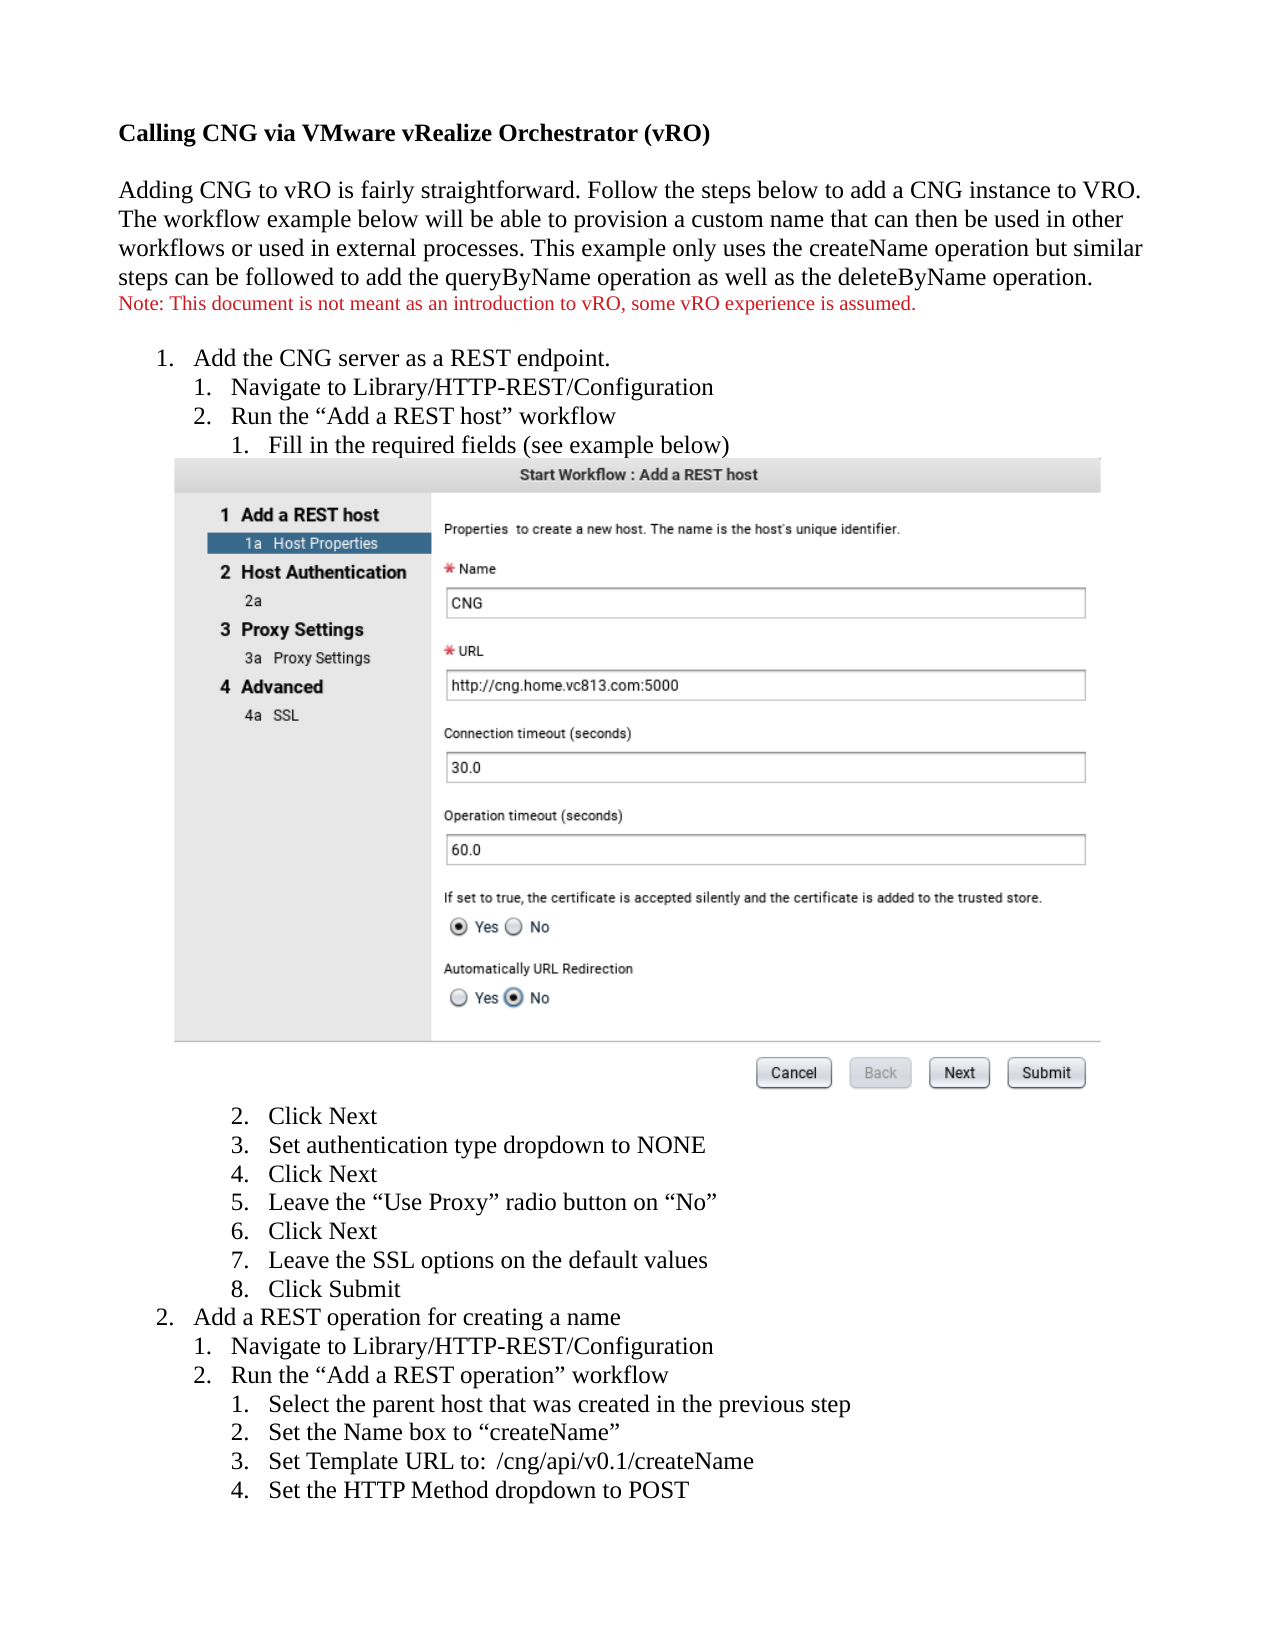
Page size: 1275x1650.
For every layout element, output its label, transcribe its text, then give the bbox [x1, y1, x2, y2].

list Set authentication type dropdown to NONE [231, 1130, 1157, 1159]
list Click Submit [231, 1274, 1157, 1302]
list Set the Name box to “createName” [231, 1417, 1157, 1446]
text Calling CNG via VMware vRealize Orchestrator (vRO) [118, 118, 1157, 147]
list Run the “Add a REST host” workflow [193, 401, 1157, 430]
list Navigate to Library/HTTP-REST/Configuration [193, 1331, 1157, 1360]
list Add a REST operation for creating a name [156, 1302, 1157, 1331]
list Run the “Add a REST operation” workflow [193, 1360, 1157, 1389]
list Set the HTTP Method dropdown to POST [231, 1475, 1157, 1504]
list Click Next [231, 458, 1157, 1130]
list Click Next [231, 1159, 1157, 1187]
list Leave the “Use Proxy” radio button on “No” [231, 1187, 1157, 1216]
list Select the parent host that was created in the previous step [231, 1389, 1157, 1417]
text Note: This document is not meant as an introduction to vRO, some vRO experience is assumed. [118, 291, 1157, 315]
list Fill in the required fields (see example below) [231, 430, 1157, 458]
list Add the CNG server as a REST endpoint. [156, 343, 1157, 372]
picture [174, 458, 1101, 1102]
list Leave the SSL options on the default values [231, 1245, 1157, 1274]
list Click Next [231, 1216, 1157, 1245]
text Adding CNG to vRO is fairly straightforward. Follow the steps below to add a CNG instance to VRO. The workflow example below will be able to provision a custom name that can then be used in other workflows or used in external processes. This example only uses the createName operation but similar steps can be followed to add the queryByName operation as well as the deleteByName operation. [118, 176, 1157, 291]
list Set Template URL to: /cng/api/v0.1/createName [231, 1446, 1157, 1475]
list Navigate to Library/HTTP-REST/Configuration [193, 372, 1157, 401]
